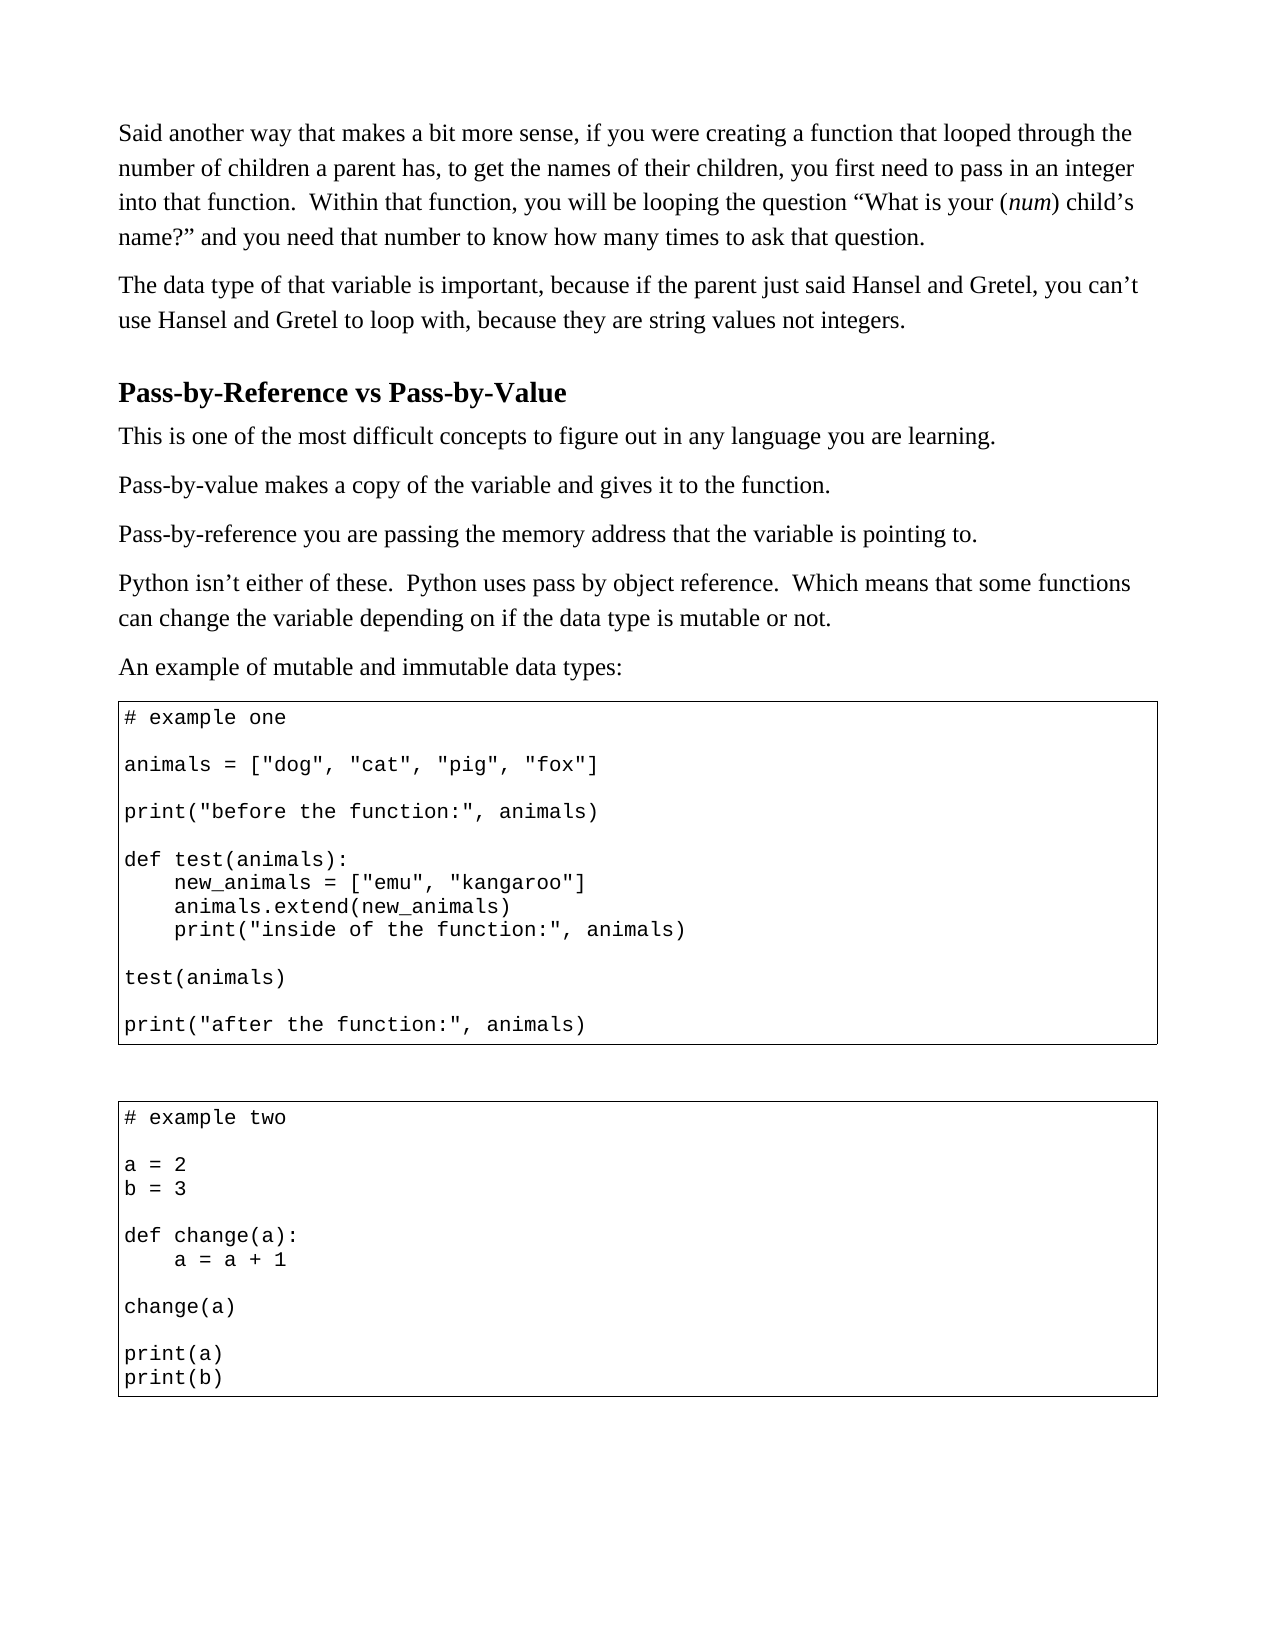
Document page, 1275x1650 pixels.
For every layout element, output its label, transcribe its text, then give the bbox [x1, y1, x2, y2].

text Pass-by-reference you are passing the memory address that the variable is pointing to. [118, 519, 1157, 548]
text Python isn’t either of these. Python uses pass by object reference. Which means that some functions can change the variable depending on if the data type is mutable or not. [118, 568, 1157, 631]
text An example of mutable and immutable data types: [118, 652, 1157, 681]
text This is one of the most difficult concepts to figure out in any language you are learning. [118, 421, 1157, 450]
table_header # example two a = 2 b = 3 def change(a): a = a + 1 change(a) print(a) print(b) [119, 1102, 1157, 1396]
text Said another way that makes a bit more sense, if you were creating a function that looped through the number of children a parent has, to get the names of their children, you first need to pass in an integer into that function. Within that function, you will be looping the question “What is your (num) child’s name?” and you need that number to know how many times to ask that question. [118, 118, 1157, 250]
text The data type of that variable is important, because if the parent just said Hansel and Gretel, you can’t use Hansel and Gretel to loop with, because they are string values not integers. [118, 271, 1157, 334]
table_header # example one animals = ["dog", "cat", "pig", "fox"] print("before the function:", animals) def test(animals): new_animals = ["emu", "kangaroo"] animals.extend(new_animals) print("inside of the function:", animals) test(animals) print("after the function:", animals) [119, 702, 1157, 1043]
text Pass-by-value makes a copy of the variable and gives it to the function. [118, 470, 1157, 499]
subtitle Pass-by-Reference vs Pass-by-Value [118, 375, 1157, 408]
